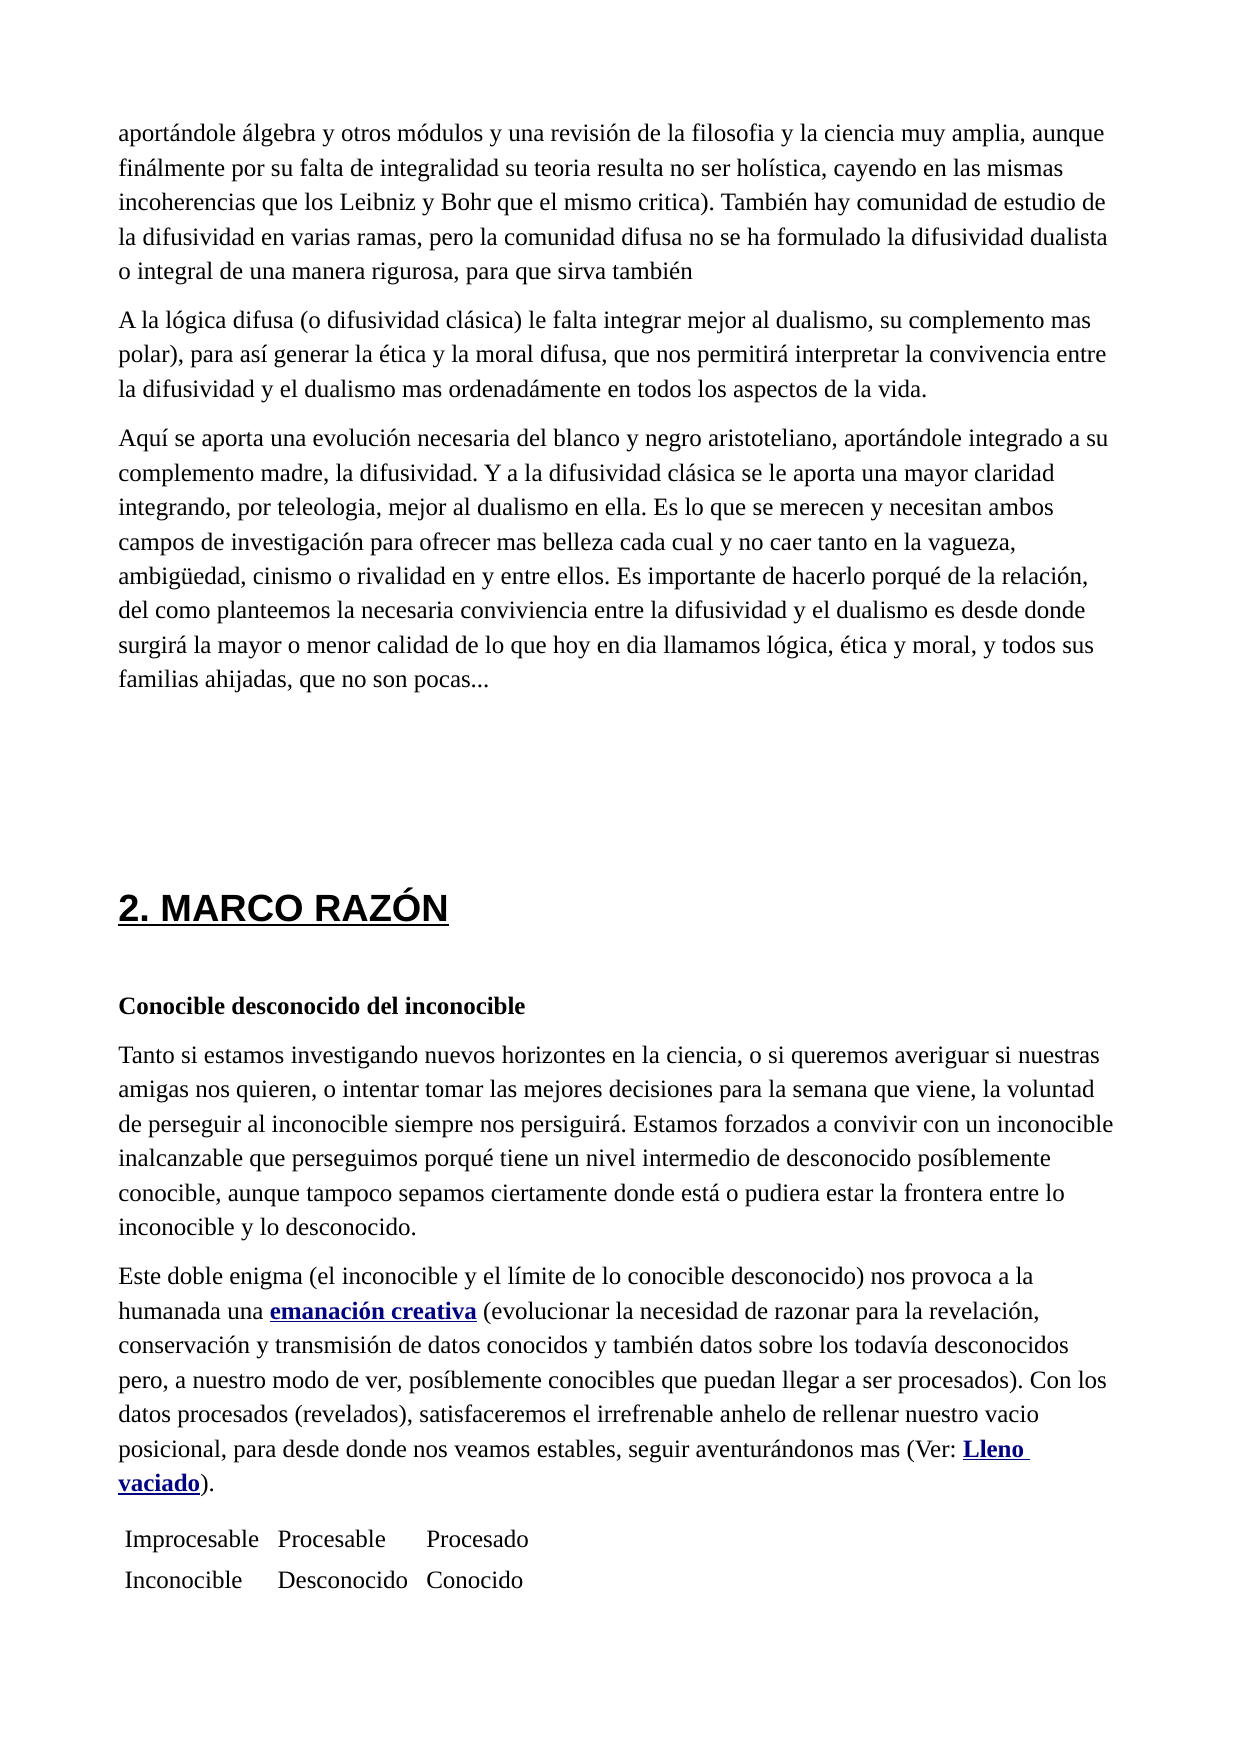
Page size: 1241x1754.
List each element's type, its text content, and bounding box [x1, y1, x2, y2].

subtitle 2. MARCO RAZÓN [118, 886, 1122, 929]
text Conocible desconocido del inconocible [118, 991, 1122, 1020]
table_cell Inconocible [118, 1559, 271, 1600]
table_header Improcesable [118, 1518, 271, 1559]
table_cell Desconocido [271, 1559, 420, 1600]
text A la lógica difusa (o difusividad clásica) le falta integrar mejor al dualismo, su complemento mas polar), para así generar la ética y la moral difusa, que nos permitirá interpretar la convivencia entre la difusividad y el dualismo mas ordenadámente en todos los aspectos de la vida. [118, 305, 1122, 403]
text Este doble enigma (el inconocible y el límite de lo conocible desconocido) nos provoca a la humanada una emanación creativa (evolucionar la necesidad de razonar para la revelación, conservación y transmisión de datos conocidos y también datos sobre los todavía desconocidos pero, a nuestro modo de ver, posíblemente conocibles que puedan llegar a ser procesados). Con los datos procesados (revelados), satisfaceremos el irrefrenable anhelo de rellenar nuestro vacio posicional, para desde donde nos veamos estables, seguir aventurándonos mas (Ver: Lleno vaciado). [118, 1261, 1122, 1497]
table_header Procesable [271, 1518, 420, 1559]
text Tanto si estamos investigando nuevos horizontes en la ciencia, o si queremos averiguar si nuestras amigas nos quieren, o intentar tomar las mejores decisiones para la semana que viene, la voluntad de perseguir al inconocible siempre nos persiguirá. Estamos forzados a convivir con un inconocible inalcanzable que perseguimos porqué tiene un nivel intermedio de desconocido posíblemente conocible, aunque tampoco sepamos ciertamente donde está o pudiera estar la frontera entre lo inconocible y lo desconocido. [118, 1040, 1122, 1241]
table_header Procesado [420, 1518, 573, 1559]
table_cell Conocido [420, 1559, 573, 1600]
text aportándole álgebra y otros módulos y una revisión de la filosofia y la ciencia muy amplia, aunque finálmente por su falta de integralidad su teoria resulta no ser holística, cayendo en las mismas incoherencias que los Leibniz y Bohr que el mismo critica). También hay comunidad de estudio de la difusividad en varias ramas, pero la comunidad difusa no se ha formulado la difusividad dualista o integral de una manera rigurosa, para que sirva también [118, 118, 1122, 285]
text Aquí se aporta una evolución necesaria del blanco y negro aristoteliano, aportándole integrado a su complemento madre, la difusividad. Y a la difusividad clásica se le aporta una mayor claridad integrando, por teleologia, mejor al dualismo en ella. Es lo que se merecen y necesitan ambos campos de investigación para ofrecer mas belleza cada cual y no caer tanto en la vagueza, ambigüedad, cinismo o rivalidad en y entre ellos. Es importante de hacerlo porqué de la relación, del como planteemos la necesaria conviviencia entre la difusividad y el dualismo es desde donde surgirá la mayor o menor calidad de lo que hoy en dia llamamos lógica, ética y moral, y todos sus familias ahijadas, que no son pocas... [118, 423, 1122, 693]
